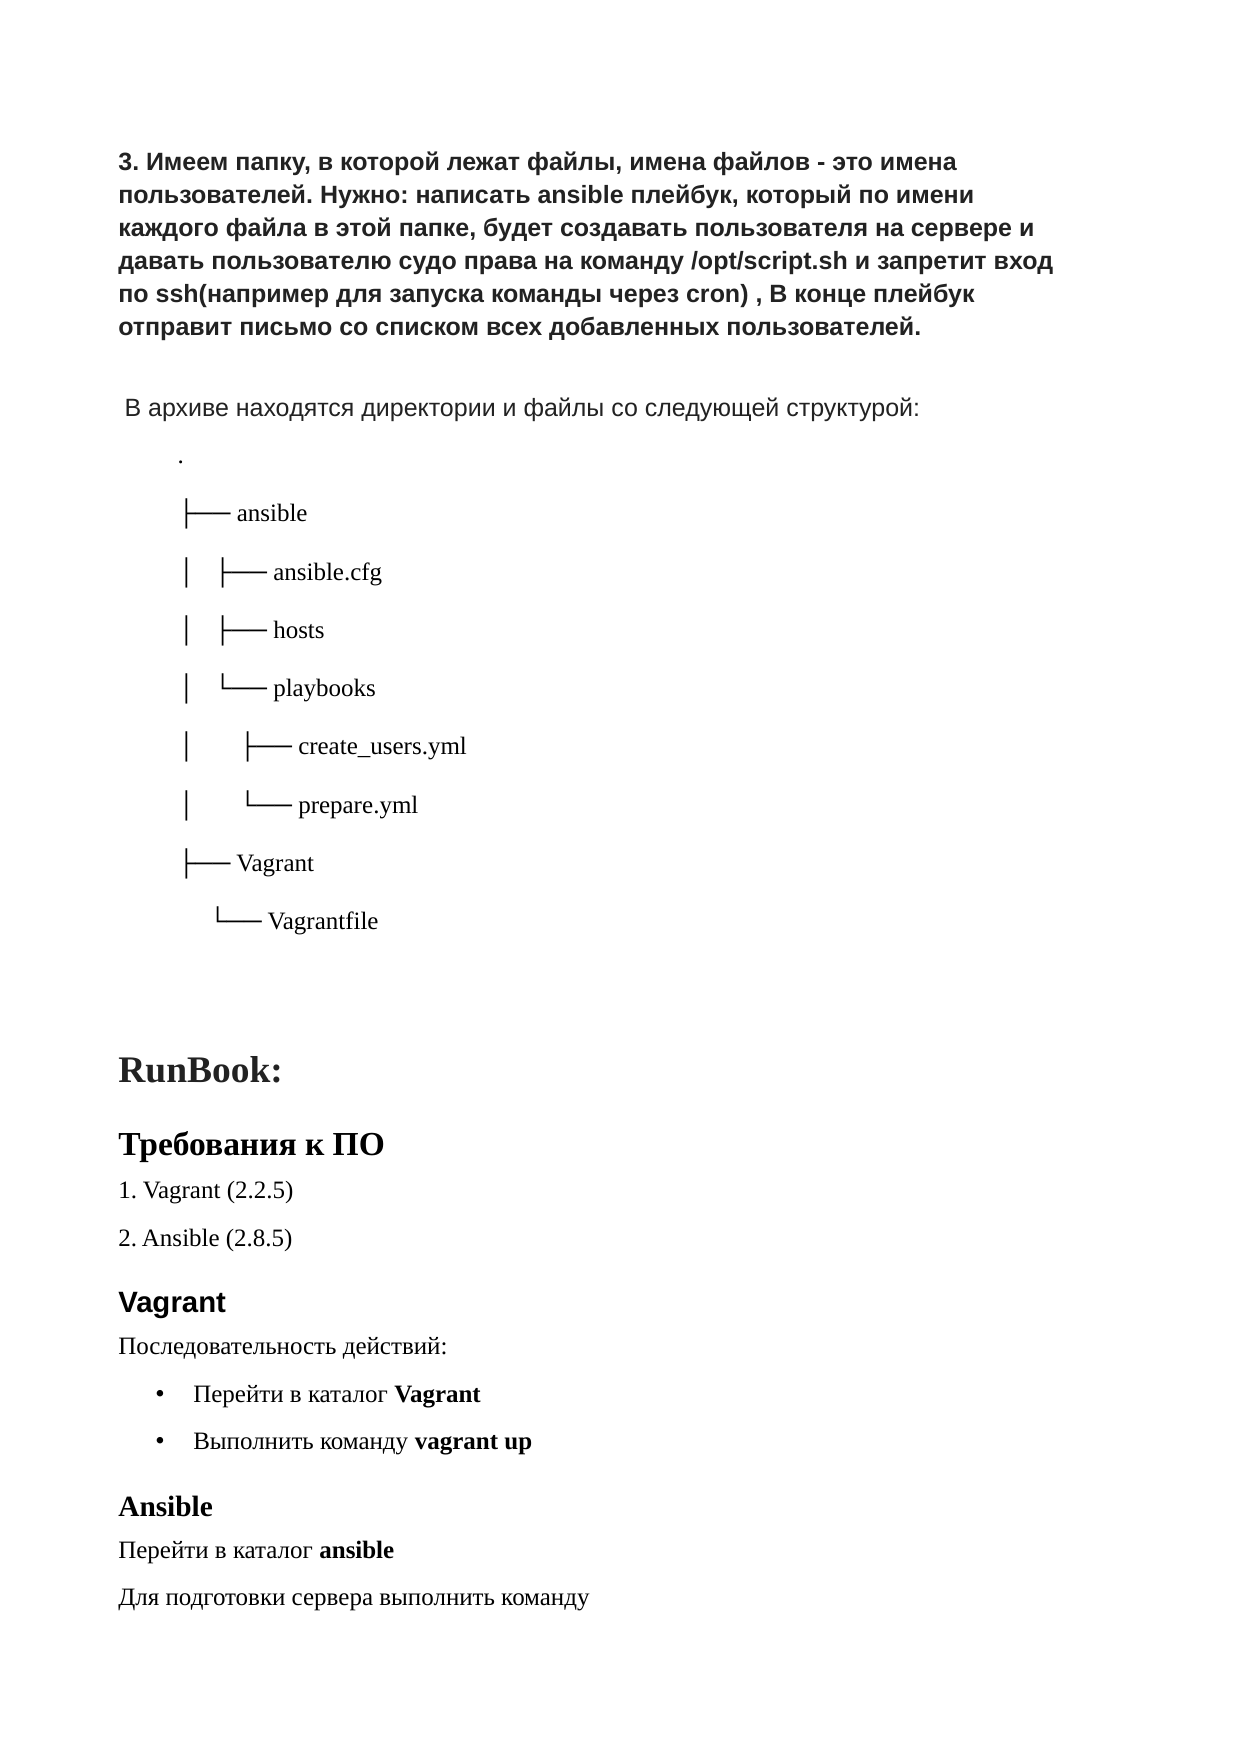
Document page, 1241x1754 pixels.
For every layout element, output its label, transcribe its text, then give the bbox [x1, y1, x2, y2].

text ├── Vagrant [177, 848, 185, 877]
text │ └── prepare.yml [187, 790, 1063, 818]
text Для подготовки сервера выполнить команду [118, 1582, 1063, 1611]
text В архиве находятся директории и файлы со следующей структурой: [118, 359, 1063, 421]
text └── Vagrantfile [177, 906, 1063, 935]
subtitle Ansible [118, 1489, 1122, 1522]
text │ ├── ansible.cfg [223, 557, 1063, 586]
text ├── ansible [187, 498, 1063, 527]
text ├── Vagrant [187, 848, 1063, 877]
text │ ├── create_users.yml [187, 731, 246, 760]
text 3. Имеем папку, в которой лежат файлы, имена файлов - это имена пользователей. Нужно: написать ansible плейбук, который по имени каждого файла в этой папке, будет создавать пользователя на сервере и давать пользователю судо права на команду /opt/script.sh и запретит вход по ssh(например для запуска команды через cron) , В конце плейбук отправит письмо со списком всех добавленных пользователей. [118, 147, 1063, 341]
text │ ├── hosts [177, 615, 185, 644]
text │ ├── hosts [187, 615, 221, 644]
text │ ├── hosts [223, 615, 1063, 644]
list Перейти в каталог Vagrant [156, 1379, 1122, 1408]
text │ └── playbooks [187, 673, 1063, 702]
text 1. Vagrant (2.2.5) [118, 1175, 1063, 1204]
text ├── ansible [177, 498, 185, 527]
subtitle RunBook: [118, 1048, 1122, 1091]
text 2. Ansible (2.8.5) [118, 1223, 1063, 1252]
subtitle Vagrant [118, 1285, 1122, 1319]
text │ ├── ansible.cfg [187, 557, 221, 586]
text Последовательность действий: [118, 1331, 1063, 1360]
text Перейти в каталог ansible [118, 1535, 1063, 1564]
text . [177, 440, 1063, 469]
text │ ├── create_users.yml [248, 731, 1063, 760]
subtitle Требования к ПО [118, 1124, 1122, 1163]
list Выполнить команду vagrant up [156, 1426, 1122, 1455]
